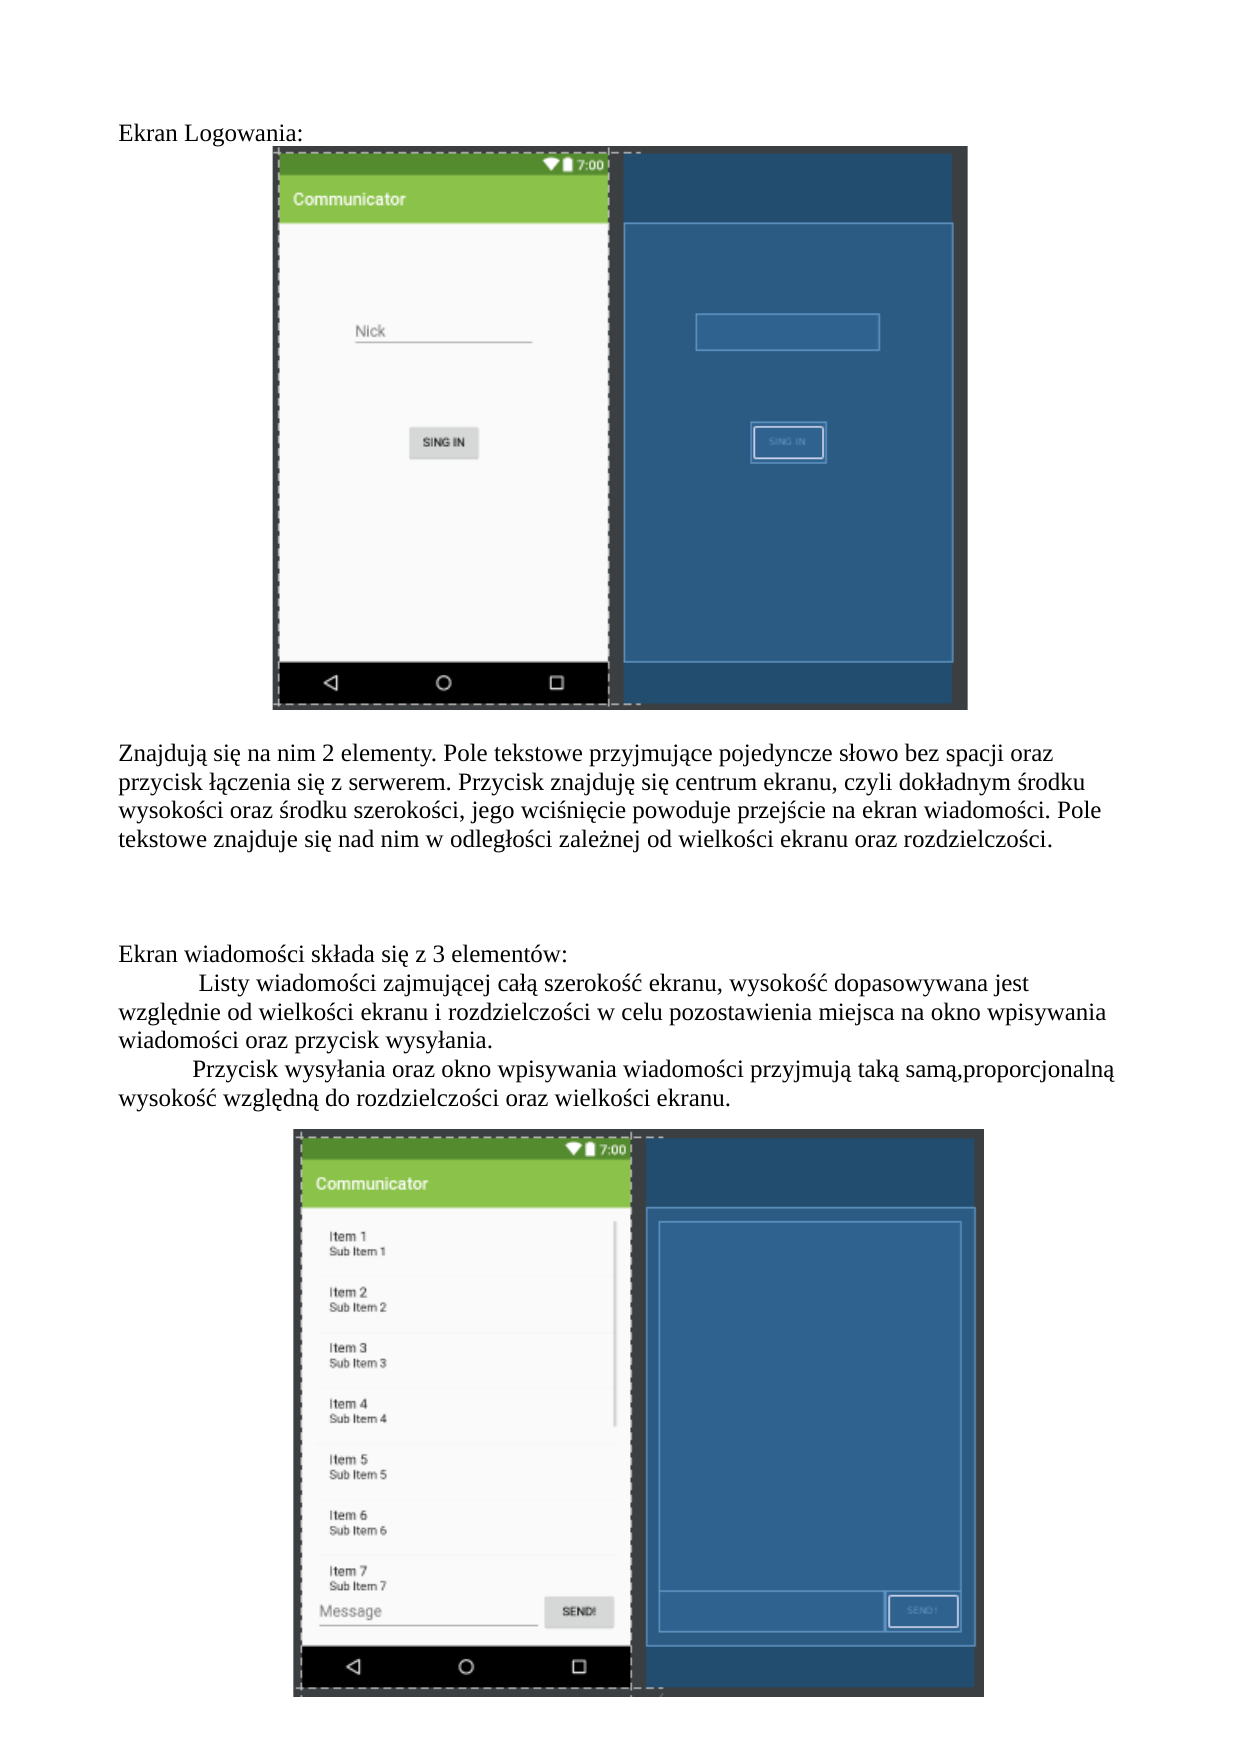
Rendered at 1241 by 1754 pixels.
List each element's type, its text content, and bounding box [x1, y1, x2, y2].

text Przycisk wysyłania oraz okno wpisywania wiadomości przyjmują taką samą,proporcjonalną wysokość względną do rozdzielczości oraz wielkości ekranu. [118, 1054, 1122, 1112]
picture [272, 146, 968, 710]
text Ekran Logowania: [118, 118, 1122, 147]
text Znajdują się na nim 2 elementy. Pole tekstowe przyjmujące pojedyncze słowo bez spacji oraz przycisk łączenia się z serwerem. Przycisk znajduję się centrum ekranu, czyli dokładnym środku wysokości oraz środku szerokości, jego wciśnięcie powoduje przejście na ekran wiadomości. Pole tekstowe znajduje się nad nim w odległości zależnej od wielkości ekranu oraz rozdzielczości. [118, 738, 1122, 853]
text Ekran wiadomości składa się z 3 elementów: [118, 939, 1122, 968]
picture [293, 1129, 984, 1697]
text Listy wiadomości zajmującej całą szerokość ekranu, wysokość dopasowywana jest względnie od wielkości ekranu i rozdzielczości w celu pozostawienia miejsca na okno wpisywania wiadomości oraz przycisk wysyłania. [118, 968, 1122, 1054]
